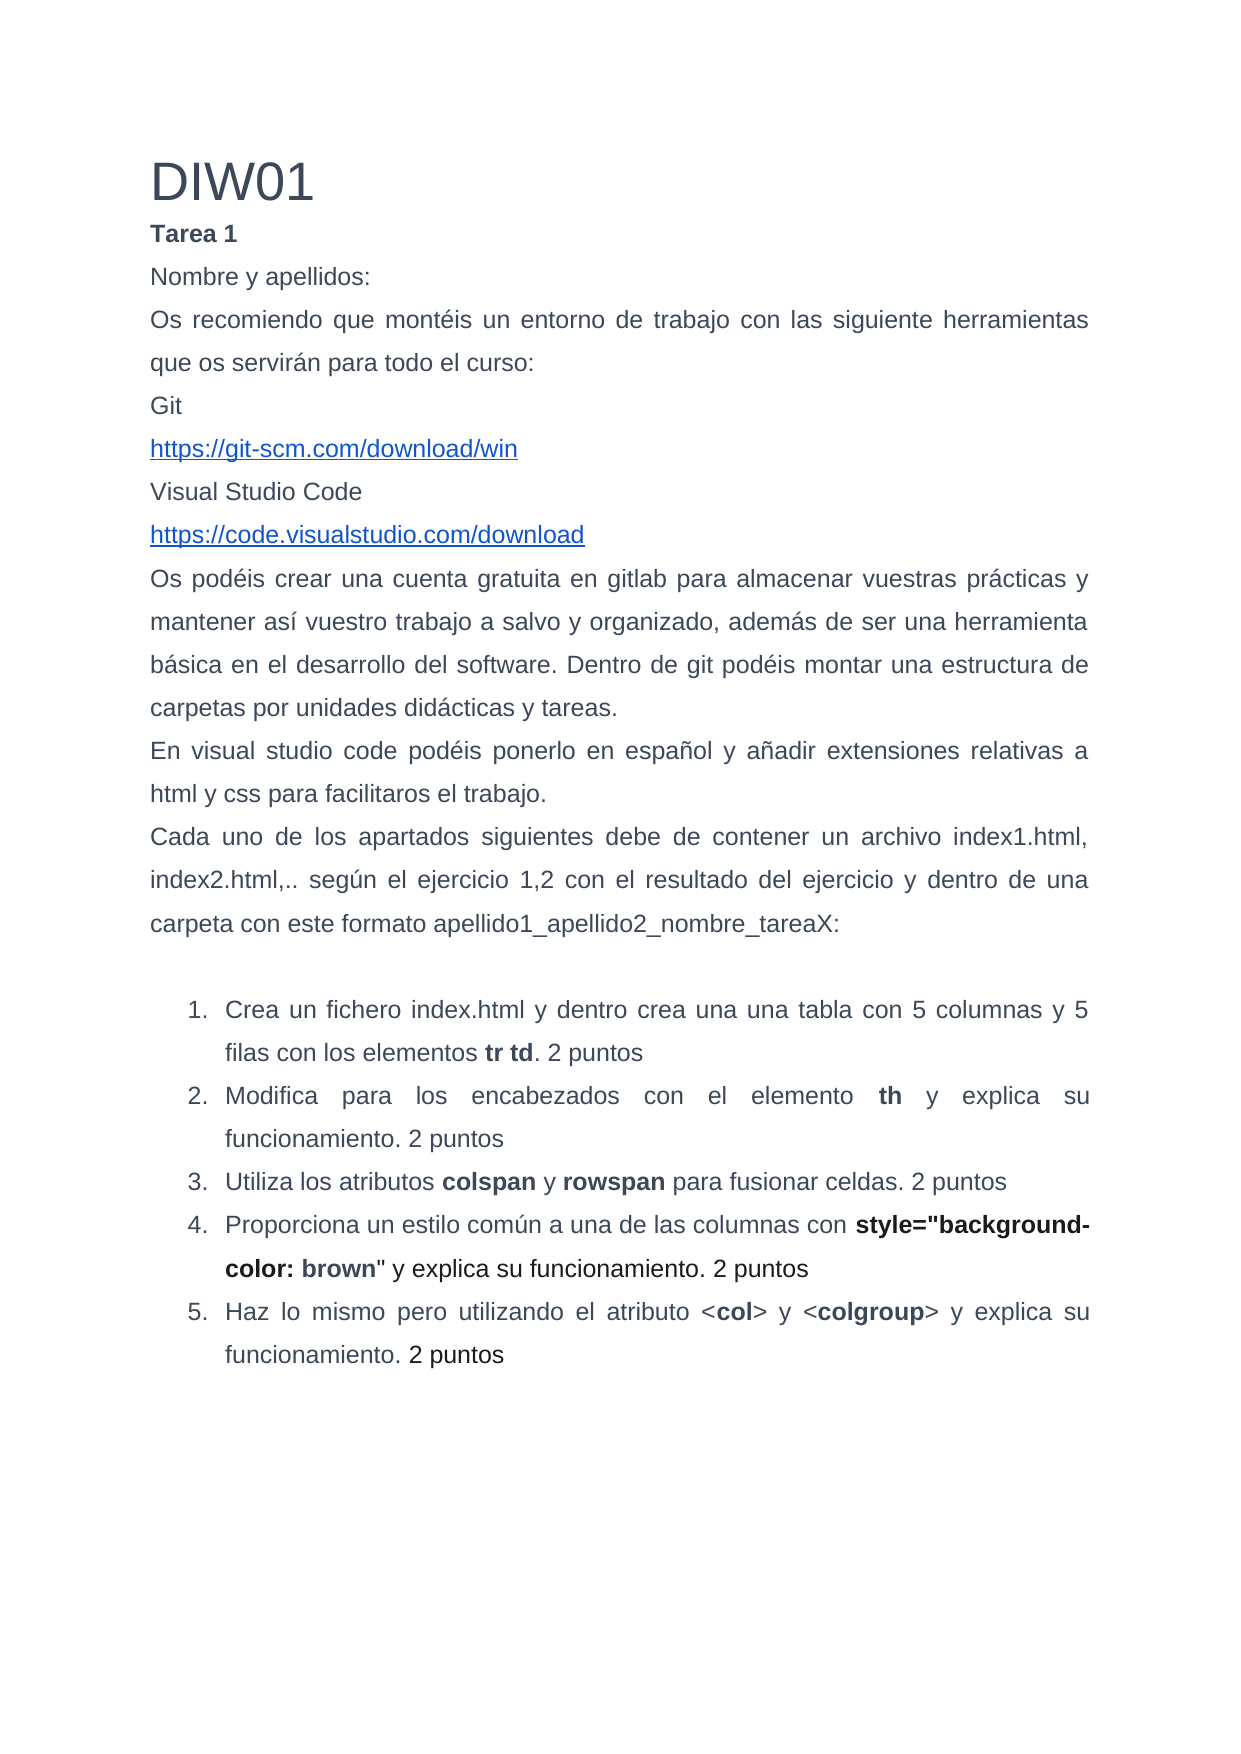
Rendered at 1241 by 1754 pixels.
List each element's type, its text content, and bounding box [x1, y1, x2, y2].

text Git [150, 391, 1090, 420]
text Visual Studio Code [150, 477, 1090, 506]
text Tarea 1 [150, 218, 1090, 247]
list Crea un fichero index.html y dentro crea una una tabla con 5 columnas y 5 filas con los elementos tr td. 2 puntos [187, 995, 1090, 1067]
list Modifica para los encabezados con el elemento th y explica su funcionamiento. 2 puntos [187, 1081, 1090, 1153]
text Nombre y apellidos: [150, 262, 1090, 290]
text Cada uno de los apartados siguientes debe de contener un archivo index1.html, index2.html,.. según el ejercicio 1,2 con el resultado del ejercicio y dentro de una carpeta con este formato apellido1_apellido2_nombre_tareaX: [150, 822, 1090, 937]
text https://code.visualstudio.com/download [150, 520, 1090, 549]
text Os podéis crear una cuenta gratuita en gitlab para almacenar vuestras prácticas y mantener así vuestro trabajo a salvo y organizado, además de ser una herramienta básica en el desarrollo del software. Dentro de git podéis montar una estructura de carpetas por unidades didácticas y tareas. [150, 563, 1090, 722]
list Haz lo mismo pero utilizando el atributo <col> y <colgroup> y explica su funcionamiento. 2 puntos [187, 1297, 1090, 1368]
text Os recomiendo que montéis un entorno de trabajo con las siguiente herramientas que os servirán para todo el curso: [150, 305, 1090, 377]
list Proporciona un estilo común a una de las columnas con style="background-color: brown" y explica su funcionamiento. 2 puntos [187, 1210, 1090, 1282]
text https://git-scm.com/download/win [150, 434, 1090, 463]
list Utiliza los atributos colspan y rowspan para fusionar celdas. 2 puntos [187, 1167, 1090, 1196]
text En visual studio code podéis ponerlo en español y añadir extensiones relativas a html y css para facilitaros el trabajo. [150, 736, 1090, 808]
title DIW01 [150, 150, 1090, 212]
